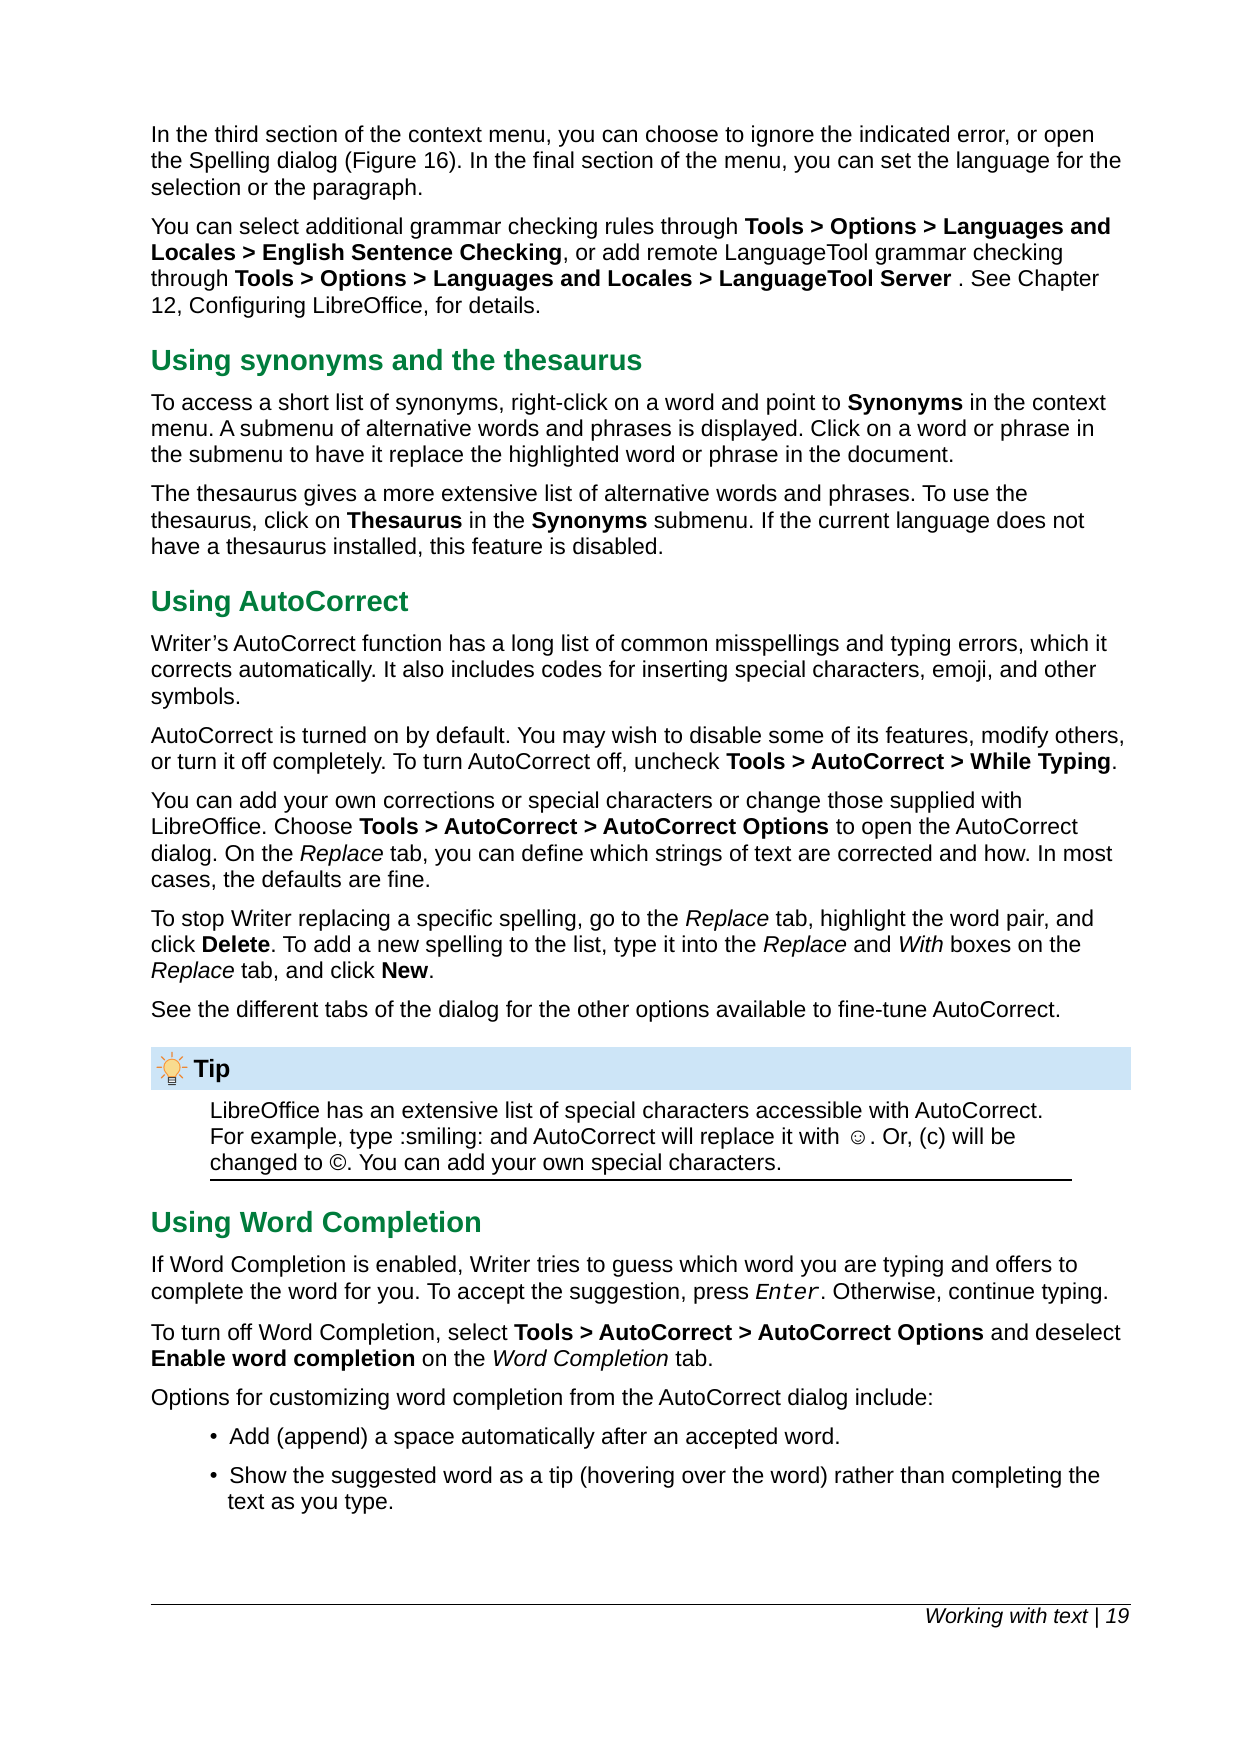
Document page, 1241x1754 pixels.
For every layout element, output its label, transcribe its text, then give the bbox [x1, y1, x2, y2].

text To access a short list of synonyms, right-click on a word and point to Synonyms in the context menu. A submenu of alternative words and phrases is displayed. Click on a word or phrase in the submenu to have it replace the highlighted word or phrase in the document. [151, 389, 1131, 468]
text In the third section of the context menu, you can choose to ignore the indicated error, or open the Spelling dialog (Figure 16). In the final section of the menu, you can set the language for the selection or the paragraph. [151, 121, 1131, 200]
text If Word Completion is enabled, Writer tries to guess which word you are typing and offers to complete the word for you. To accept the suggestion, press Enter. Otherwise, continue typing. [151, 1251, 1131, 1306]
text You can select additional grammar checking rules through Tools > Options > Languages and Locales > English Sentence Checking, or add remote LanguageTool grammar checking through Tools > Options > Languages and Locales > LanguageTool Server . See Chapter 12, Configuring LibreOffice, for details. [151, 213, 1131, 318]
subtitle Using AutoCorrect [151, 584, 1131, 618]
text To stop Writer replacing a specific spelling, go to the Replace tab, highlight the word pair, and click Delete. To add a new spelling to the list, type it into the Replace and With boxes on the Replace tab, and click New. [151, 905, 1131, 984]
subtitle Tip [151, 1047, 1131, 1090]
list Options for customizing word completion from the AutoCorrect dialog include: [151, 1384, 1131, 1410]
list Add (append) a space automatically after an accepted word. [209, 1423, 1131, 1449]
text See the different tabs of the dialog for the other options available to fine-tune AutoCorrect. [151, 996, 1131, 1023]
text LibreOffice has an extensive list of special characters accessible with AutoCorrect. For example, type :smiling: and AutoCorrect will replace it with ☺. Or, (c) will be changed to ©. You can add your own special characters. [209, 1097, 1072, 1181]
subtitle Using Word Completion [151, 1206, 1131, 1239]
text AutoCorrect is turned on by default. You may wish to disable some of its features, modify others, or turn it off completely. To turn AutoCorrect off, uncheck Tools > AutoCorrect > While Typing. [151, 722, 1131, 774]
text To turn off Word Completion, select Tools > AutoCorrect > AutoCorrect Options and deselect Enable word completion on the Word Completion tab. [151, 1319, 1131, 1371]
text Writer’s AutoCorrect function has a long list of common misspellings and typing errors, which it corrects automatically. It also includes codes for inserting special characters, emoji, and other symbols. [151, 630, 1131, 709]
subtitle Using synonyms and the thesaurus [151, 343, 1131, 376]
list Show the suggested word as a tip (hovering over the word) rather than completing the text as you type. [209, 1462, 1131, 1514]
text You can add your own corrections or special characters or change those supplied with LibreOffice. Choose Tools > AutoCorrect > AutoCorrect Options to open the AutoCorrect dialog. On the Replace tab, you can define which strings of text are corrected and how. In most cases, the defaults are fine. [151, 787, 1131, 892]
text The thesaurus gives a more extensive list of alternative words and phrases. To use the thesaurus, click on Thesaurus in the Synonyms submenu. If the current language does not have a thesaurus installed, this feature is disabled. [151, 480, 1131, 559]
